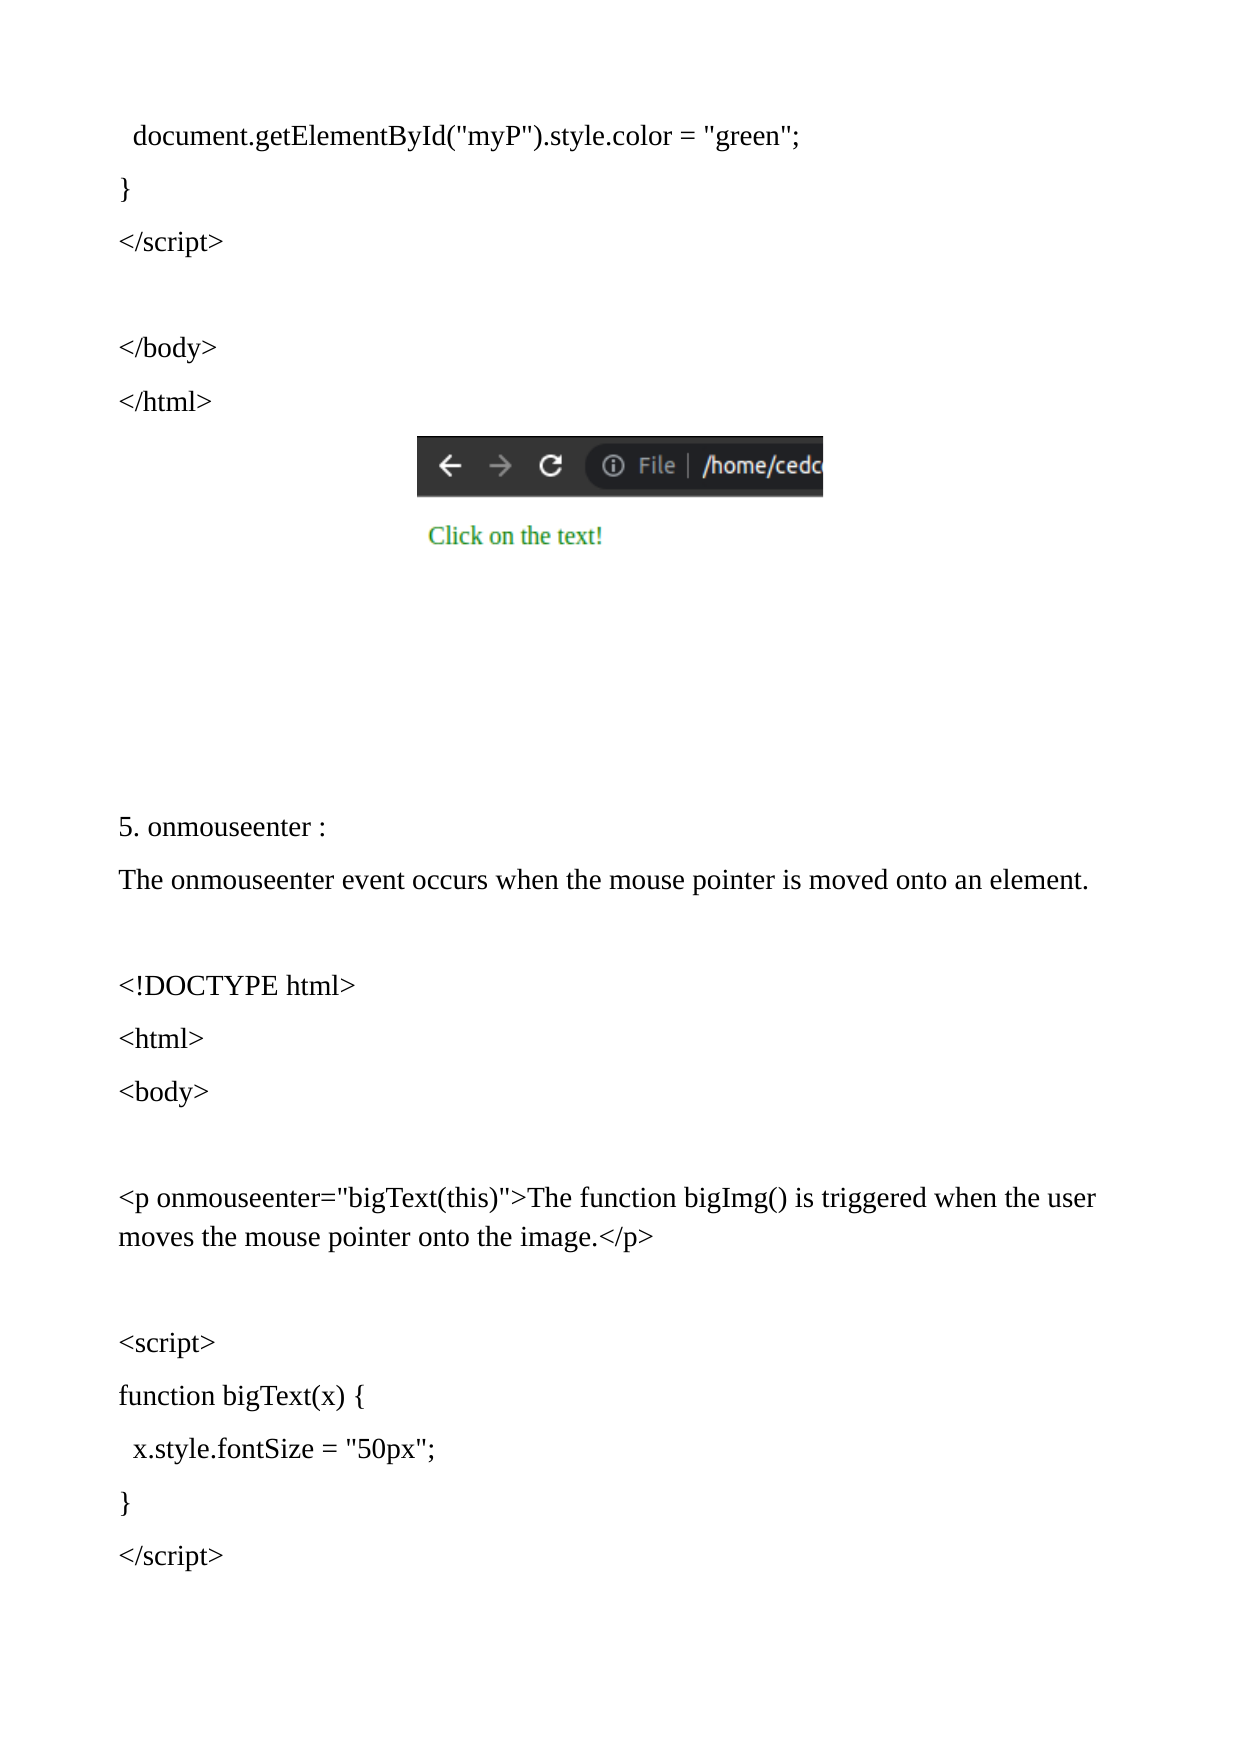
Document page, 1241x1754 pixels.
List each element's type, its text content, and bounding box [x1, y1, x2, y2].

text } [118, 171, 1122, 205]
text <body> [118, 1074, 1122, 1108]
text <script> [118, 1325, 1122, 1359]
text <html> [118, 1021, 1122, 1055]
text x.style.fontSize = "50px"; [118, 1432, 1122, 1465]
picture [417, 436, 824, 620]
text function bigText(x) { [118, 1378, 1122, 1412]
text </script> [118, 224, 1122, 258]
text <!DOCTYPE html> [118, 968, 1122, 1002]
text <p onmouseenter="bigText(this)">The function bigImg() is triggered when the user moves the mouse pointer onto the image.</p> [118, 1181, 1122, 1253]
text The onmouseenter event occurs when the mouse pointer is moved onto an element. [118, 862, 1122, 895]
text 5. onmouseenter : [118, 809, 1122, 842]
text } [118, 1485, 1122, 1518]
text document.getElementById("myP").style.color = "green"; [118, 118, 1122, 152]
text </html> [118, 384, 1122, 417]
text </body> [118, 331, 1122, 364]
text </script> [118, 1538, 1122, 1571]
